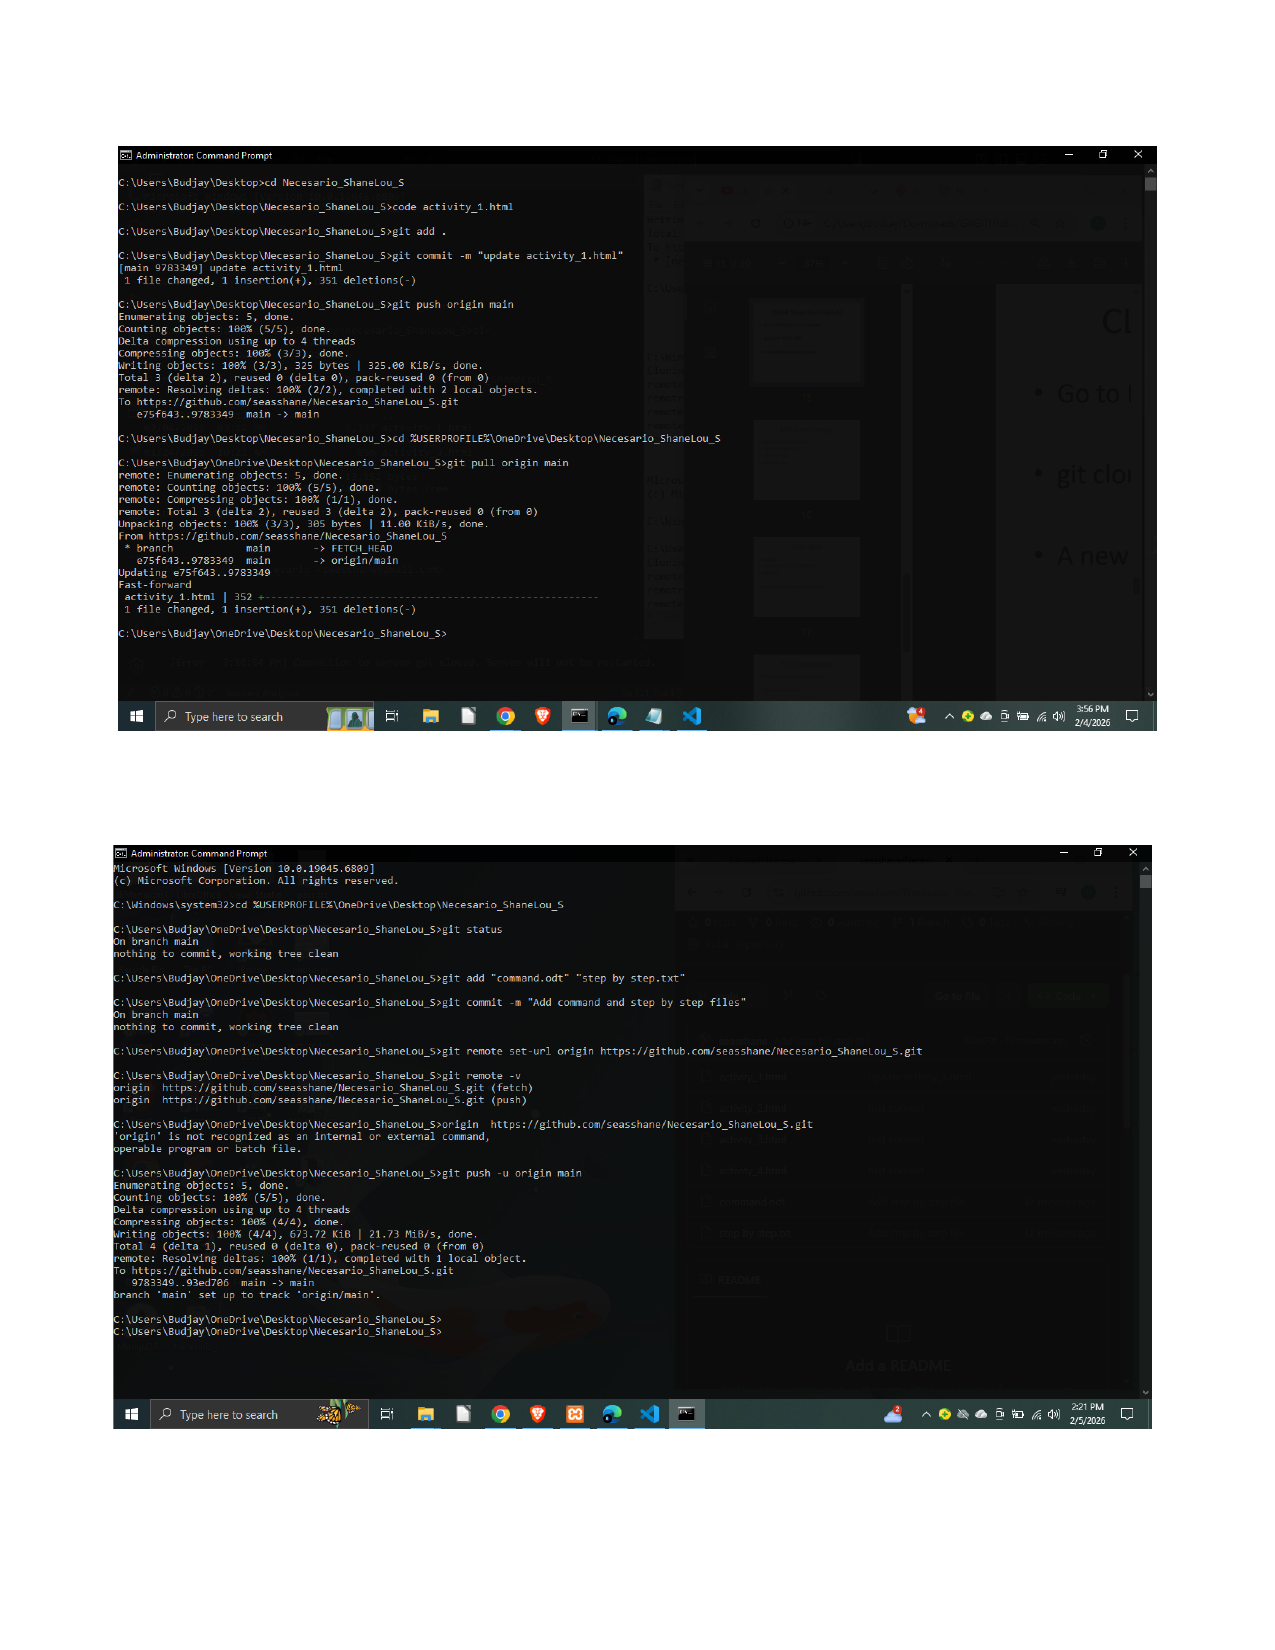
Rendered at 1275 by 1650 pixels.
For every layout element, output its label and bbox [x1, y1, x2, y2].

picture [118, 146, 1157, 731]
picture [113, 845, 1152, 1429]
